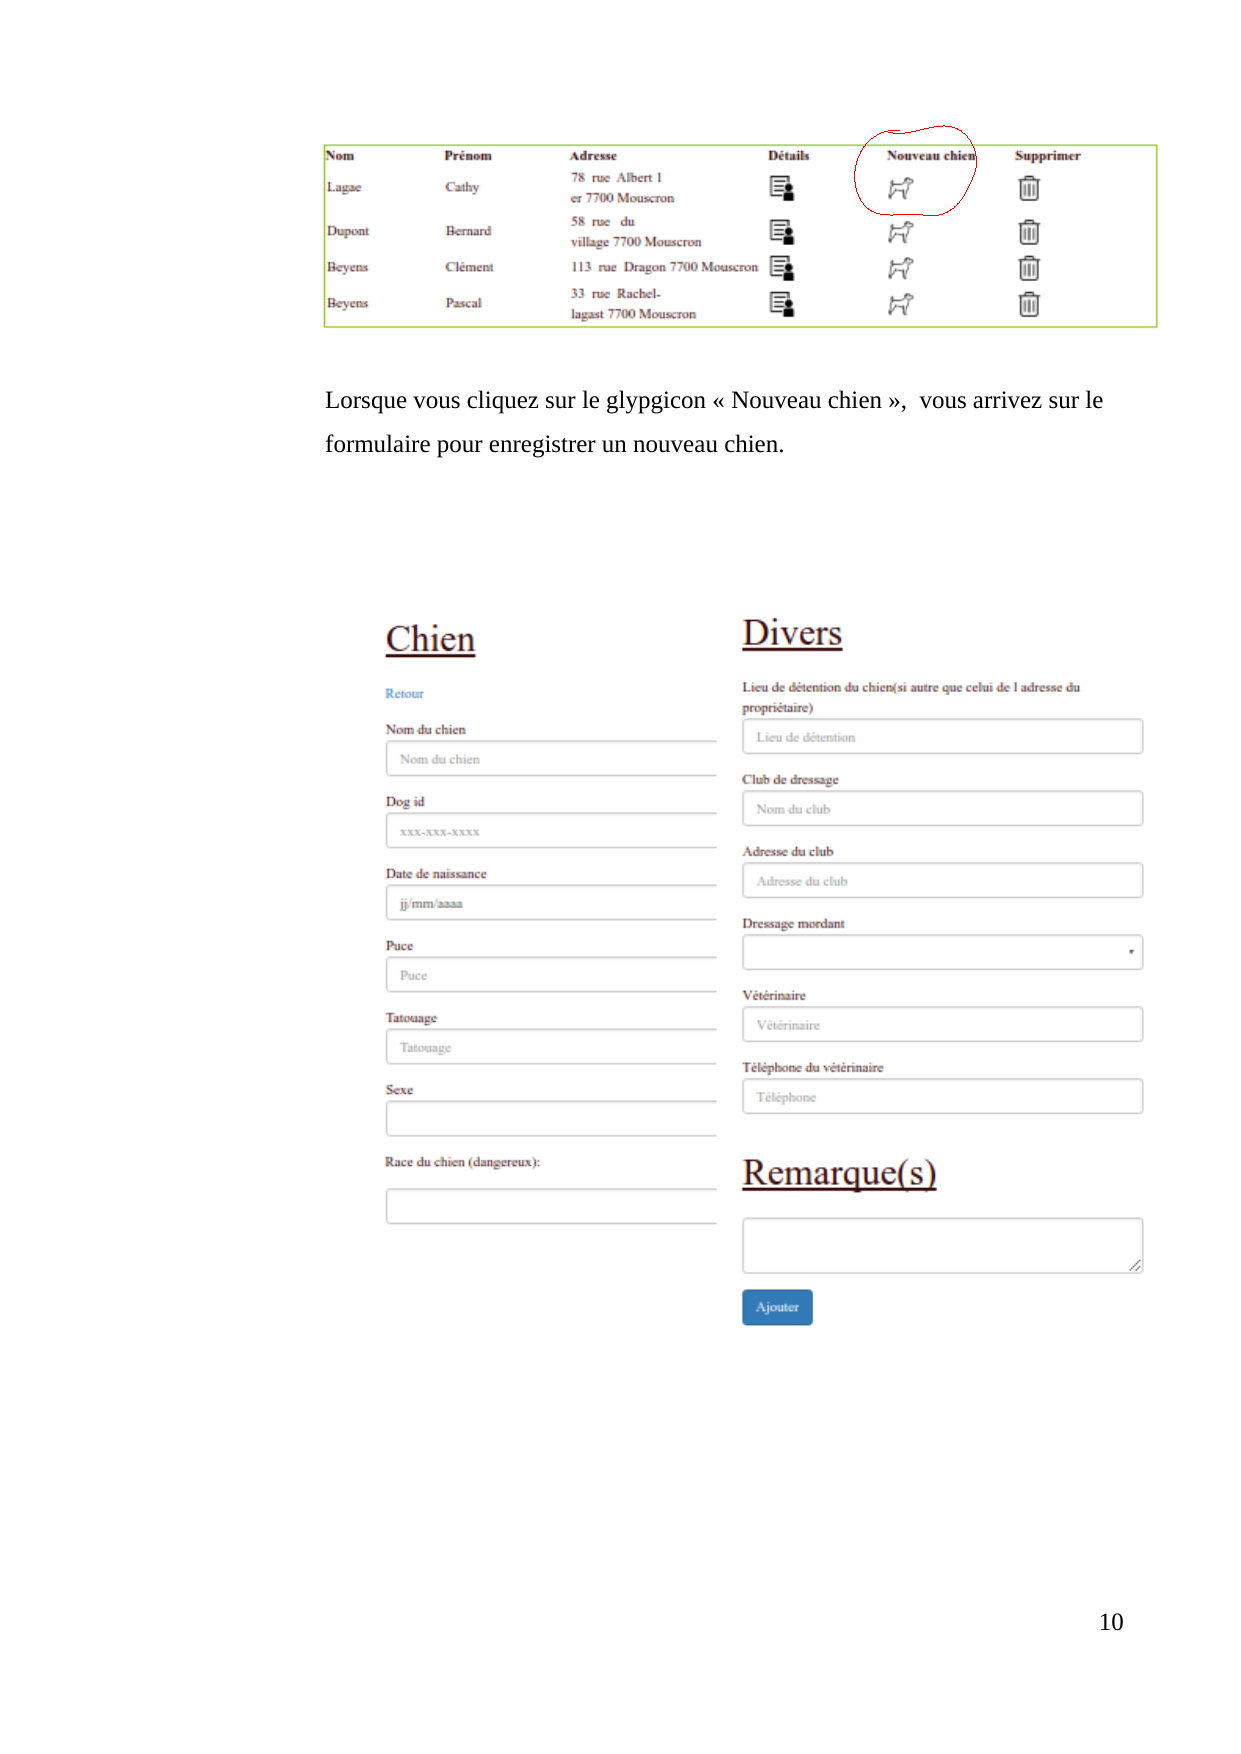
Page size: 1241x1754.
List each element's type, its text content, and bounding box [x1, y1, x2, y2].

picture [347, 610, 1241, 1357]
text Lorsque vous cliquez sur le glypgicon « Nouveau chien », vous arrivez sur le formulaire pour enregistrer un nouveau chien. [325, 372, 1123, 457]
picture [263, 118, 1185, 372]
